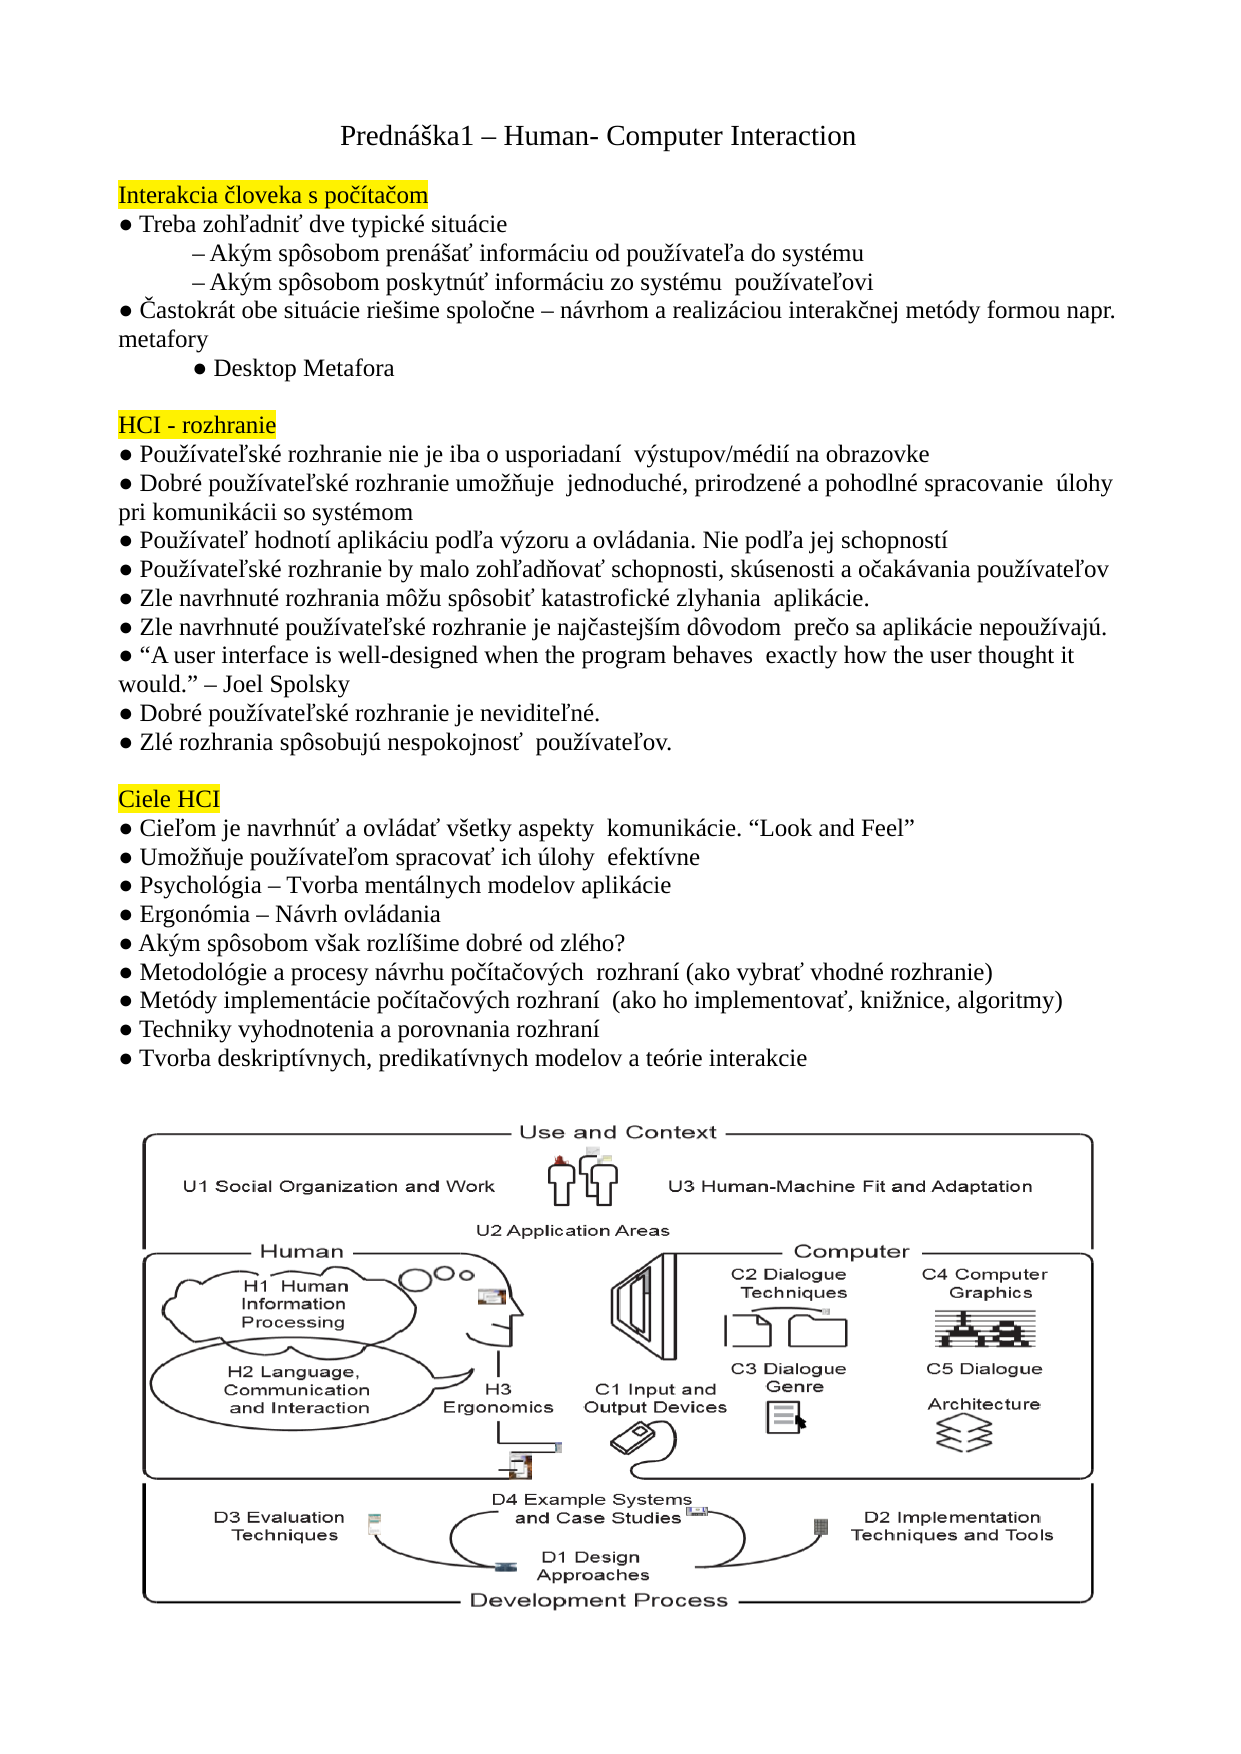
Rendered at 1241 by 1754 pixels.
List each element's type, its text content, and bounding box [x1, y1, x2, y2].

text ● Tvorba deskriptívnych, predikatívnych modelov a teórie interakcie [118, 1043, 1122, 1072]
text ● Dobré používateľské rozhranie umožňuje jednoduché, prirodzené a pohodlné spracovanie úlohy pri komunikácii so systémom [118, 468, 1122, 525]
text Ciele HCI [118, 784, 1122, 813]
text HCI - rozhranie [118, 410, 1122, 439]
text ● Ergonómia – Návrh ovládania [118, 899, 1122, 928]
text ● Techniky vyhodnotenia a porovnania rozhraní [118, 1014, 1122, 1043]
text ● Metódy implementácie počítačových rozhraní (ako ho implementovať, knižnice, algoritmy) [118, 985, 1122, 1014]
text ● Častokrát obe situácie riešime spoločne – návrhom a realizáciou interakčnej metódy formou napr. metafory [118, 295, 1122, 353]
text ● Metodológie a procesy návrhu počítačových rozhraní (ako vybrať vhodné rozhranie) [118, 957, 1122, 985]
picture [109, 1116, 1114, 1615]
text Prednáška1 – Human- Computer Interaction [118, 118, 1122, 152]
text ● Zlé rozhrania spôsobujú nespokojnosť používateľov. [118, 727, 1122, 755]
text ● Používateľ hodnotí aplikáciu podľa výzoru a ovládania. Nie podľa jej schopností [118, 525, 1122, 554]
text ● Zle navrhnuté používateľské rozhranie je najčastejším dôvodom prečo sa aplikácie nepoužívajú. ● “A user interface is well-designed when the program behaves exactly how the user thought it would.” – Joel Spolsky [118, 612, 1122, 698]
text ● Používateľské rozhranie by malo zohľadňovať schopnosti, skúsenosti a očakávania používateľov ● Zle navrhnuté rozhrania môžu spôsobiť katastrofické zlyhania aplikácie. [118, 554, 1122, 612]
text ● Desktop Metafora [118, 353, 1122, 382]
text ● Cieľom je navrhnúť a ovládať všetky aspekty komunikácie. “Look and Feel” [118, 813, 1122, 842]
text ● Umožňuje používateľom spracovať ich úlohy efektívne [118, 842, 1122, 870]
text Interakcia človeka s počítačom [118, 180, 1122, 209]
text ● Používateľské rozhranie nie je iba o usporiadaní výstupov/médií na obrazovke [118, 439, 1122, 468]
text ● Akým spôsobom však rozlíšime dobré od zlého? [118, 928, 1122, 957]
text ● Psychológia – Tvorba mentálnych modelov aplikácie [118, 870, 1122, 899]
text ● Treba zohľadniť dve typické situácie [118, 209, 1122, 238]
text – Akým spôsobom poskytnúť informáciu zo systému používateľovi [118, 267, 1122, 295]
text – Akým spôsobom prenášať informáciu od používateľa do systému [118, 238, 1122, 267]
text ● Dobré používateľské rozhranie je neviditeľné. [118, 698, 1122, 727]
